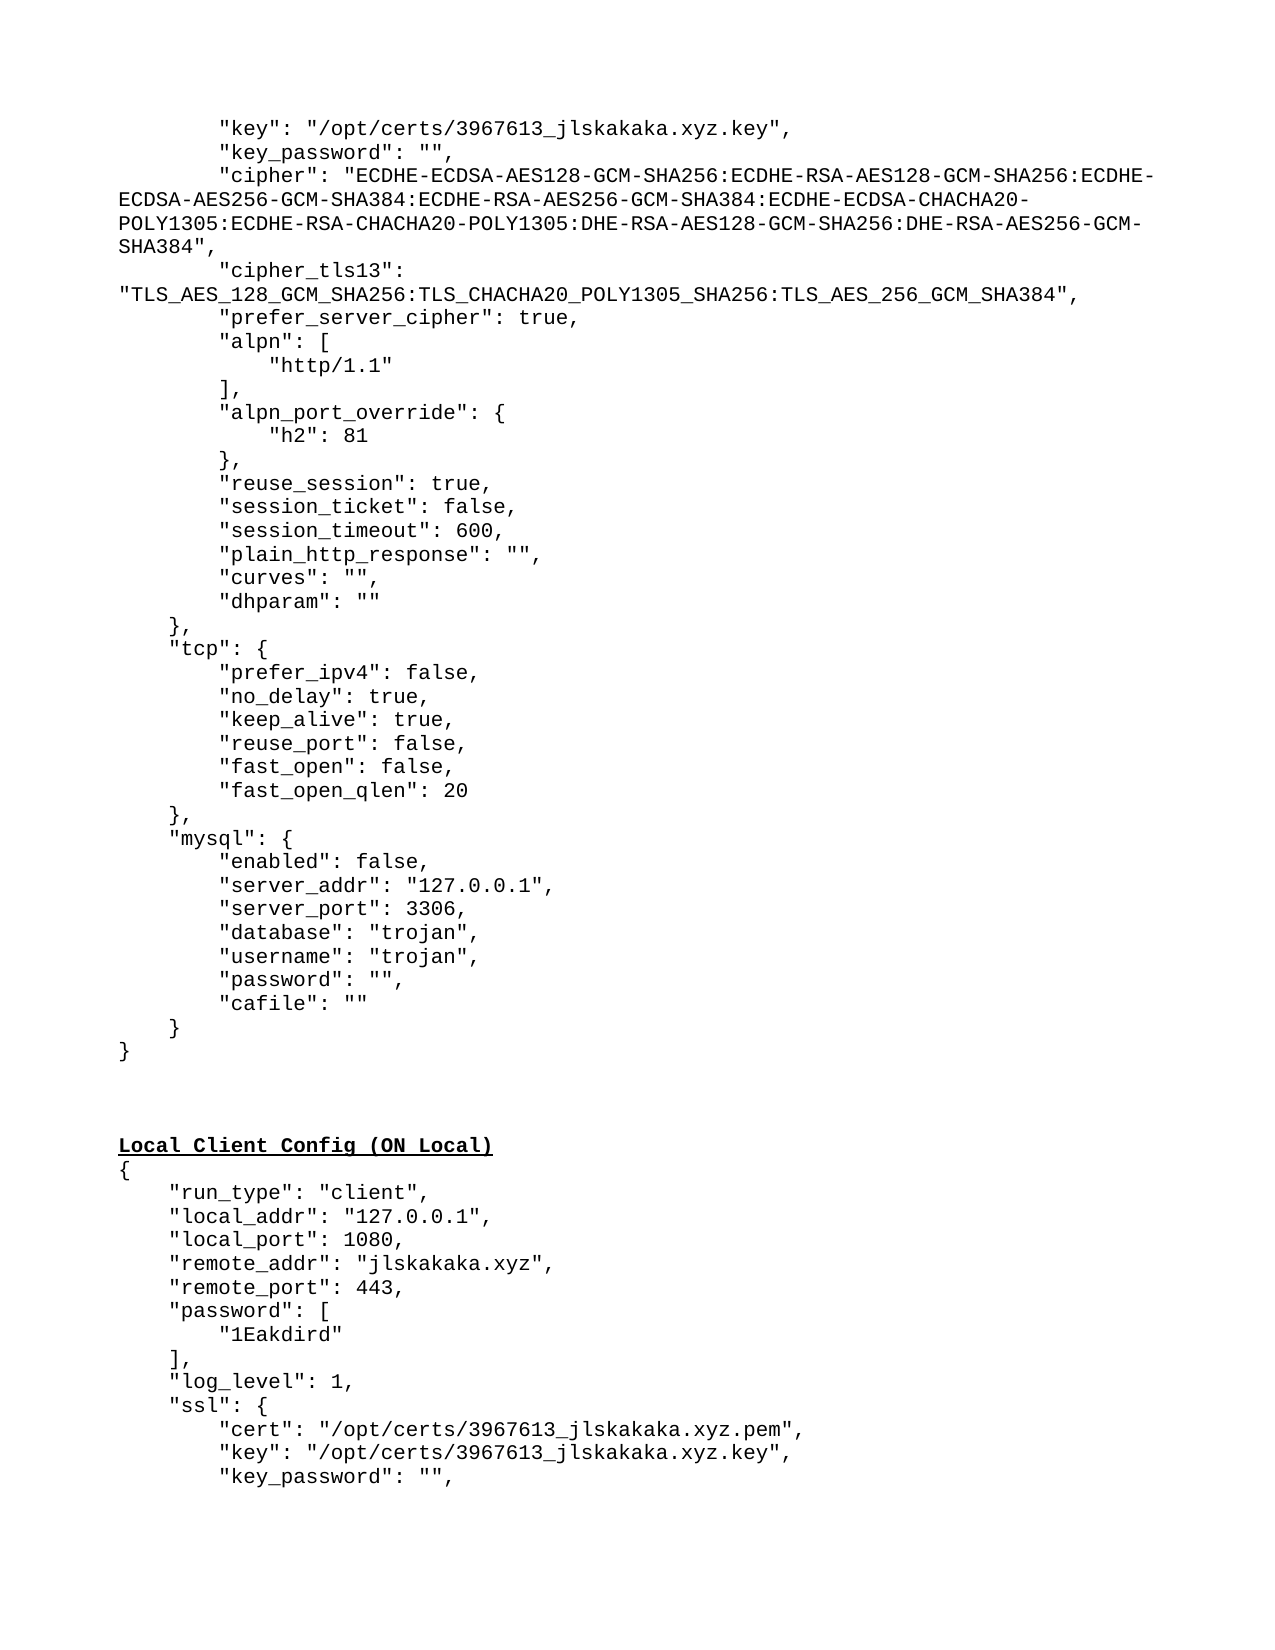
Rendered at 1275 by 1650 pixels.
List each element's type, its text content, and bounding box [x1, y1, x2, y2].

text "session_timeout": 600, [118, 520, 1157, 544]
text "plain_http_response": "", [118, 544, 1157, 567]
text } [118, 1040, 1157, 1064]
text } [118, 1017, 1157, 1040]
text "password": "", [118, 969, 1157, 993]
text "http/1.1" [118, 354, 1157, 378]
text "prefer_server_cipher": true, [118, 307, 1157, 331]
text "local_port": 1080, [118, 1229, 1157, 1253]
text }, [118, 449, 1157, 473]
text "server_port": 3306, [118, 898, 1157, 922]
text "cafile": "" [118, 993, 1157, 1017]
text "prefer_ipv4": false, [118, 662, 1157, 686]
text "run_type": "client", [118, 1182, 1157, 1206]
text ], [118, 1348, 1157, 1371]
text "reuse_session": true, [118, 473, 1157, 496]
text "alpn": [ [118, 331, 1157, 354]
text "cipher": "ECDHE-ECDSA-AES128-GCM-SHA256:ECDHE-RSA-AES128-GCM-SHA256:ECDHE-ECDSA-AES256-GCM-SHA384:ECDHE-RSA-AES256-GCM-SHA384:ECDHE-ECDSA-CHACHA20-POLY1305:ECDHE-RSA-CHACHA20-POLY1305:DHE-RSA-AES128-GCM-SHA256:DHE-RSA-AES256-GCM-SHA384", [118, 165, 1157, 260]
text "username": "trojan", [118, 946, 1157, 969]
text "curves": "", [118, 567, 1157, 591]
text "tcp": { [118, 638, 1157, 662]
text "dhparam": "" [118, 591, 1157, 615]
text "log_level": 1, [118, 1371, 1157, 1395]
text "database": "trojan", [118, 922, 1157, 946]
text }, [118, 804, 1157, 827]
text "no_delay": true, [118, 686, 1157, 709]
text "session_ticket": false, [118, 496, 1157, 520]
text "key_password": "", [118, 142, 1157, 165]
text { [118, 1158, 1157, 1182]
text "cert": "/opt/certs/3967613_jlskakaka.xyz.pem", [118, 1419, 1157, 1442]
text "ssl": { [118, 1395, 1157, 1419]
text "remote_addr": "jlskakaka.xyz", [118, 1253, 1157, 1277]
text "key_password": "", [118, 1466, 1157, 1489]
text "h2": 81 [118, 426, 1157, 449]
text "enabled": false, [118, 851, 1157, 875]
text "cipher_tls13": "TLS_AES_128_GCM_SHA256:TLS_CHACHA20_POLY1305_SHA256:TLS_AES_256_GCM_SHA384", [118, 260, 1157, 307]
text "fast_open": false, [118, 757, 1157, 780]
text }, [118, 615, 1157, 638]
text "alpn_port_override": { [118, 402, 1157, 426]
text "key": "/opt/certs/3967613_jlskakaka.xyz.key", [118, 118, 1157, 142]
text "key": "/opt/certs/3967613_jlskakaka.xyz.key", [118, 1442, 1157, 1466]
text "password": [ [118, 1300, 1157, 1324]
text "server_addr": "127.0.0.1", [118, 875, 1157, 898]
text "keep_alive": true, [118, 709, 1157, 733]
text "local_addr": "127.0.0.1", [118, 1206, 1157, 1229]
text Local Client Config (ON Local) [118, 1135, 1157, 1158]
text ], [118, 378, 1157, 402]
text "fast_open_qlen": 20 [118, 780, 1157, 804]
text "1Eakdird" [118, 1324, 1157, 1348]
text "mysql": { [118, 827, 1157, 851]
text "remote_port": 443, [118, 1277, 1157, 1300]
text "reuse_port": false, [118, 733, 1157, 757]
